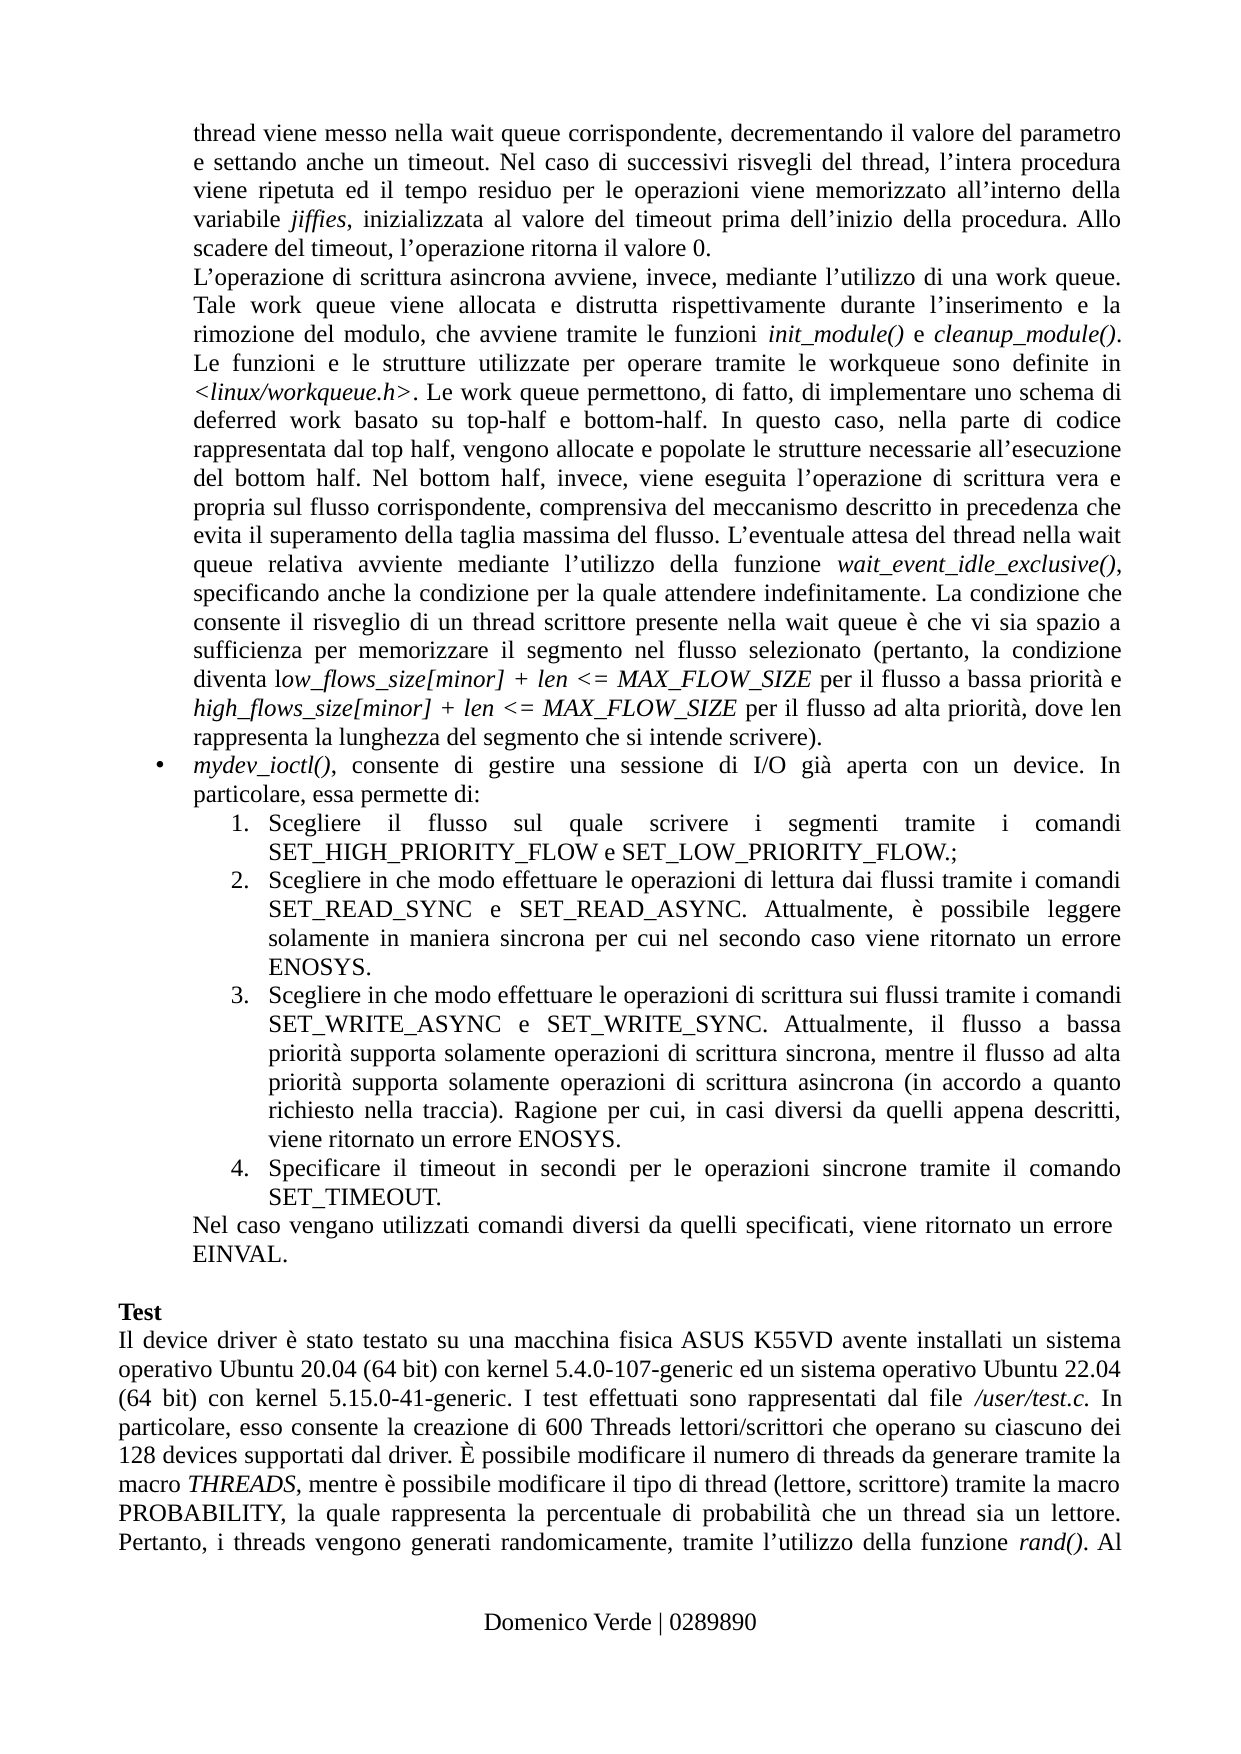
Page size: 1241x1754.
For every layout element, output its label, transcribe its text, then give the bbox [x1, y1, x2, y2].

list Specificare il timeout in secondi per le operazioni sincrone tramite il comando SET_TIMEOUT. [231, 1153, 1122, 1211]
list mydev_ioctl(), consente di gestire una sessione di I/O già aperta con un device. In particolare, essa permette di: [156, 751, 1122, 808]
list Scegliere in che modo effettuare le operazioni di scrittura sui flussi tramite i comandi SET_WRITE_ASYNC e SET_WRITE_SYNC. Attualmente, il flusso a bassa priorità supporta solamente operazioni di scrittura sincrona, mentre il flusso ad alta priorità supporta solamente operazioni di scrittura asincrona (in accordo a quanto richiesto nella traccia). Ragione per cui, in casi diversi da quelli appena descritti, viene ritornato un errore ENOSYS. [231, 981, 1122, 1153]
list thread viene messo nella wait queue corrispondente, decrementando il valore del parametro e settando anche un timeout. Nel caso di successivi risvegli del thread, l’intera procedura viene ripetuta ed il tempo residuo per le operazioni viene memorizzato all’interno della variabile jiffies, inizializzata al valore del timeout prima dell’inizio della procedura. Allo scadere del timeout, l’operazione ritorna il valore 0. [156, 118, 1122, 262]
text Nel caso vengano utilizzati comandi diversi da quelli specificati, viene ritornato un errore EINVAL. [118, 1211, 1122, 1268]
list Scegliere il flusso sul quale scrivere i segmenti tramite i comandi SET_HIGH_PRIORITY_FLOW e SET_LOW_PRIORITY_FLOW.; [231, 808, 1122, 866]
text Test [118, 1297, 1122, 1326]
list Scegliere in che modo effettuare le operazioni di lettura dai flussi tramite i comandi SET_READ_SYNC e SET_READ_ASYNC. Attualmente, è possibile leggere solamente in maniera sincrona per cui nel secondo caso viene ritornato un errore ENOSYS. [231, 866, 1122, 981]
text Il device driver è stato testato su una macchina fisica ASUS K55VD avente installati un sistema operativo Ubuntu 20.04 (64 bit) con kernel 5.4.0-107-generic ed un sistema operativo Ubuntu 22.04 (64 bit) con kernel 5.15.0-41-generic. I test effettuati sono rappresentati dal file /user/test.c. In particolare, esso consente la creazione di 600 Threads lettori/scrittori che operano su ciascuno dei 128 devices supportati dal driver. È possibile modificare il numero di threads da generare tramite la macro THREADS, mentre è possibile modificare il tipo di thread (lettore, scrittore) tramite la macro PROBABILITY, la quale rappresenta la percentuale di probabilità che un thread sia un lettore. Pertanto, i threads vengono generati randomicamente, tramite l’utilizzo della funzione rand(). Al [118, 1326, 1122, 1556]
list L’operazione di scrittura asincrona avviene, invece, mediante l’utilizzo di una work queue. Tale work queue viene allocata e distrutta rispettivamente durante l’inserimento e la rimozione del modulo, che avviene tramite le funzioni init_module() e cleanup_module(). Le funzioni e le strutture utilizzate per operare tramite le workqueue sono definite in <linux/workqueue.h>. Le work queue permettono, di fatto, di implementare uno schema di deferred work basato su top-half e bottom-half. In questo caso, nella parte di codice rappresentata dal top half, vengono allocate e popolate le strutture necessarie all’esecuzione del bottom half. Nel bottom half, invece, viene eseguita l’operazione di scrittura vera e propria sul flusso corrispondente, comprensiva del meccanismo descritto in precedenza che evita il superamento della taglia massima del flusso. L’eventuale attesa del thread nella wait queue relativa avviente mediante l’utilizzo della funzione wait_event_idle_exclusive(), specificando anche la condizione per la quale attendere indefinitamente. La condizione che consente il risveglio di un thread scrittore presente nella wait queue è che vi sia spazio a sufficienza per memorizzare il segmento nel flusso selezionato (pertanto, la condizione diventa low_flows_size[minor] + len <= MAX_FLOW_SIZE per il flusso a bassa priorità e high_flows_size[minor] + len <= MAX_FLOW_SIZE per il flusso ad alta priorità, dove len rappresenta la lunghezza del segmento che si intende scrivere). [156, 262, 1122, 751]
